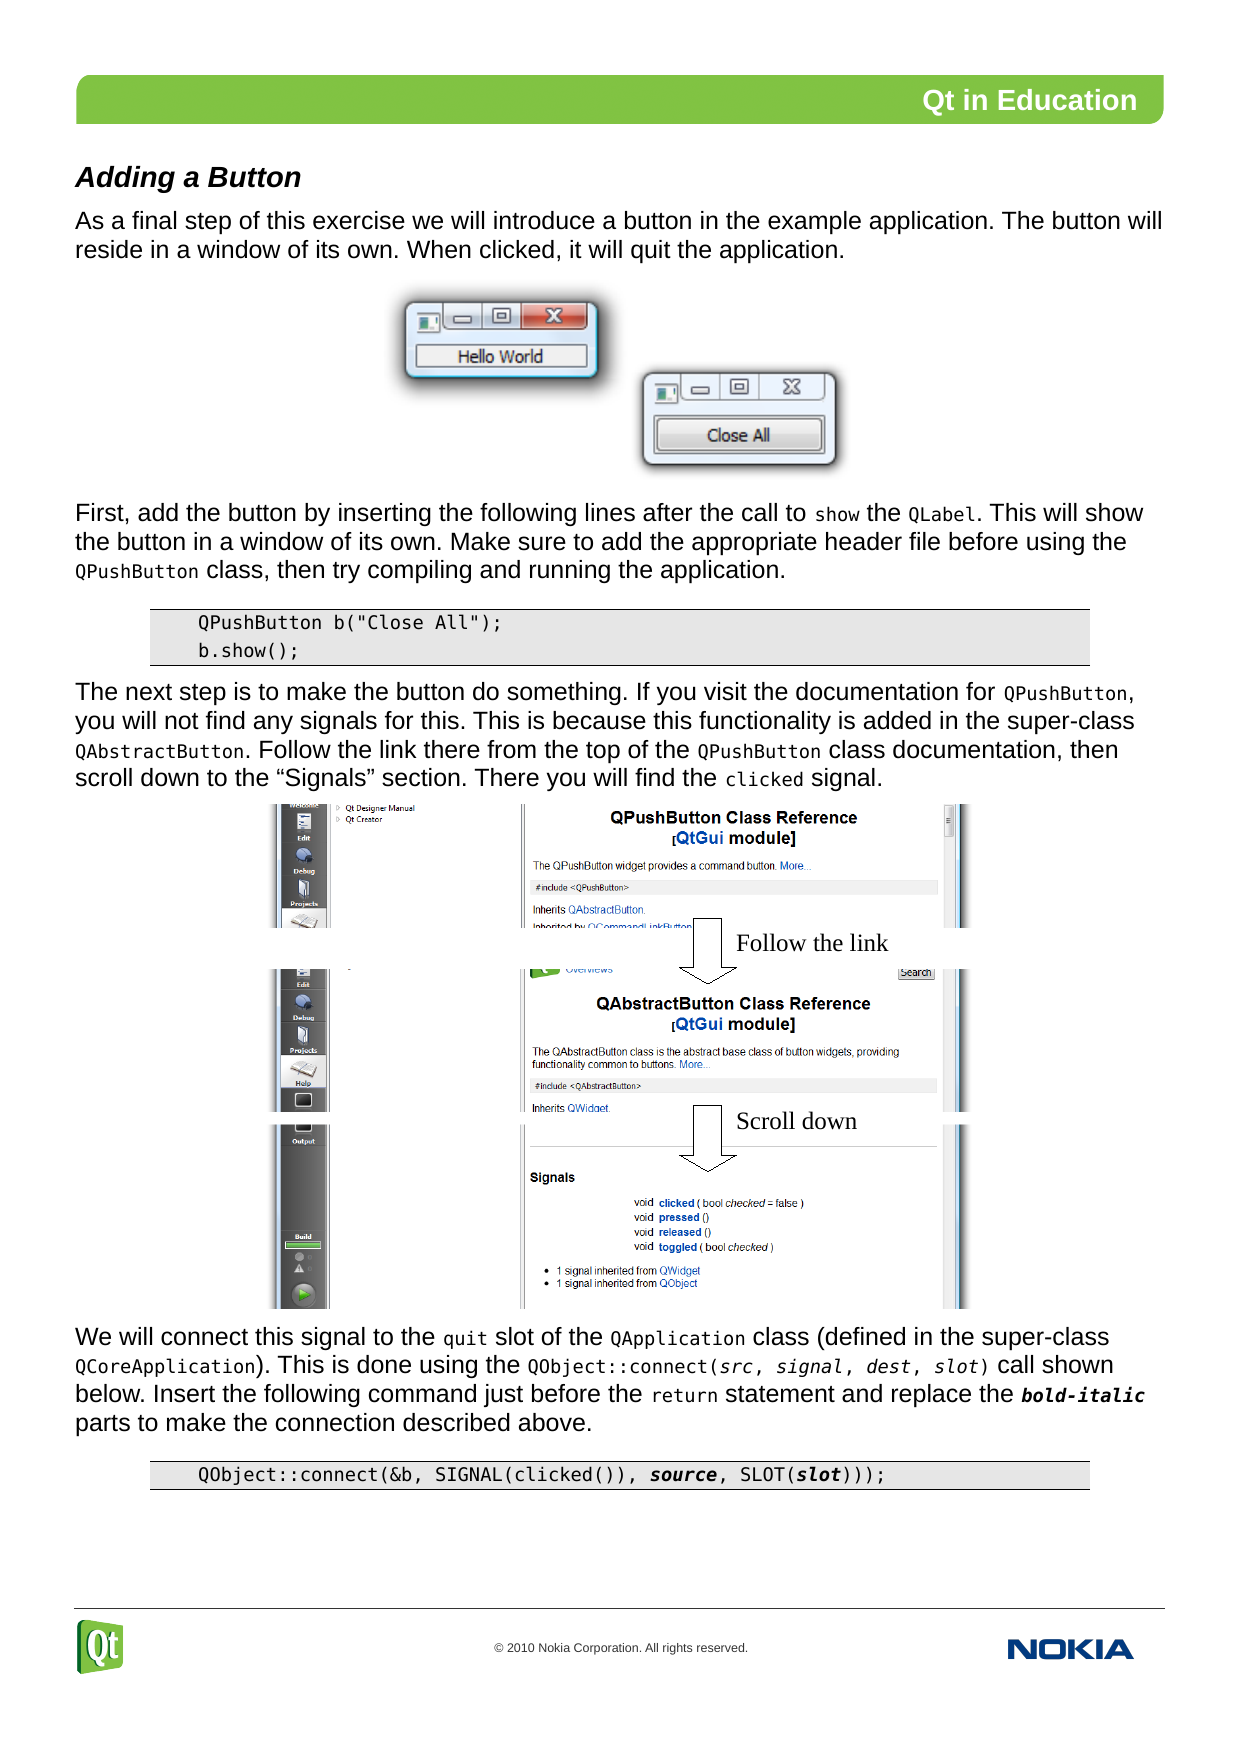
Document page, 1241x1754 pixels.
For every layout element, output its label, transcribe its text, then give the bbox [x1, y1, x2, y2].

text b.show(); [150, 637, 1090, 665]
text QObject::connect(&b, SIGNAL(clicked()), source, SLOT(slot))); [150, 1462, 1090, 1489]
picture [265, 804, 975, 1309]
picture [978, 1610, 1164, 1688]
text As a final step of this exercise we will introduce a button in the example application. The button will reside in a window of its own. When clicked, it will quit the application. [75, 206, 1165, 263]
subtitle Adding a Button [75, 160, 1165, 193]
text QPushButton b("Close All"); [150, 610, 1090, 637]
text The next step is to make the button do something. If you visit the documentation for QPushButton, you will not find any signals for this. This is because this functionality is added in the super-class QAbstractButton. Follow the link there from the top of the QPushButton class documentation, then scroll down to the “Signals” section. There you will find the clicked signal. [75, 677, 1165, 792]
text First, add the button by inserting the following lines after the call to show the QLabel. This will show the button in a window of its own. Make sure to add the appropriate header file before using the QPushButton class, then try compiling and running the application. [75, 498, 1165, 584]
picture [383, 276, 857, 486]
text We will connect this signal to the quit slot of the QApplication class (defined in the super-class QCoreApplication). This is done using the QObject::connect(src, signal, dest, slot) call shown below. Insert the following command just before the return statement and replace the bold-italic parts to make the connection described above. [75, 1321, 1165, 1436]
picture [73, 1615, 127, 1679]
picture [76, 75, 1164, 124]
